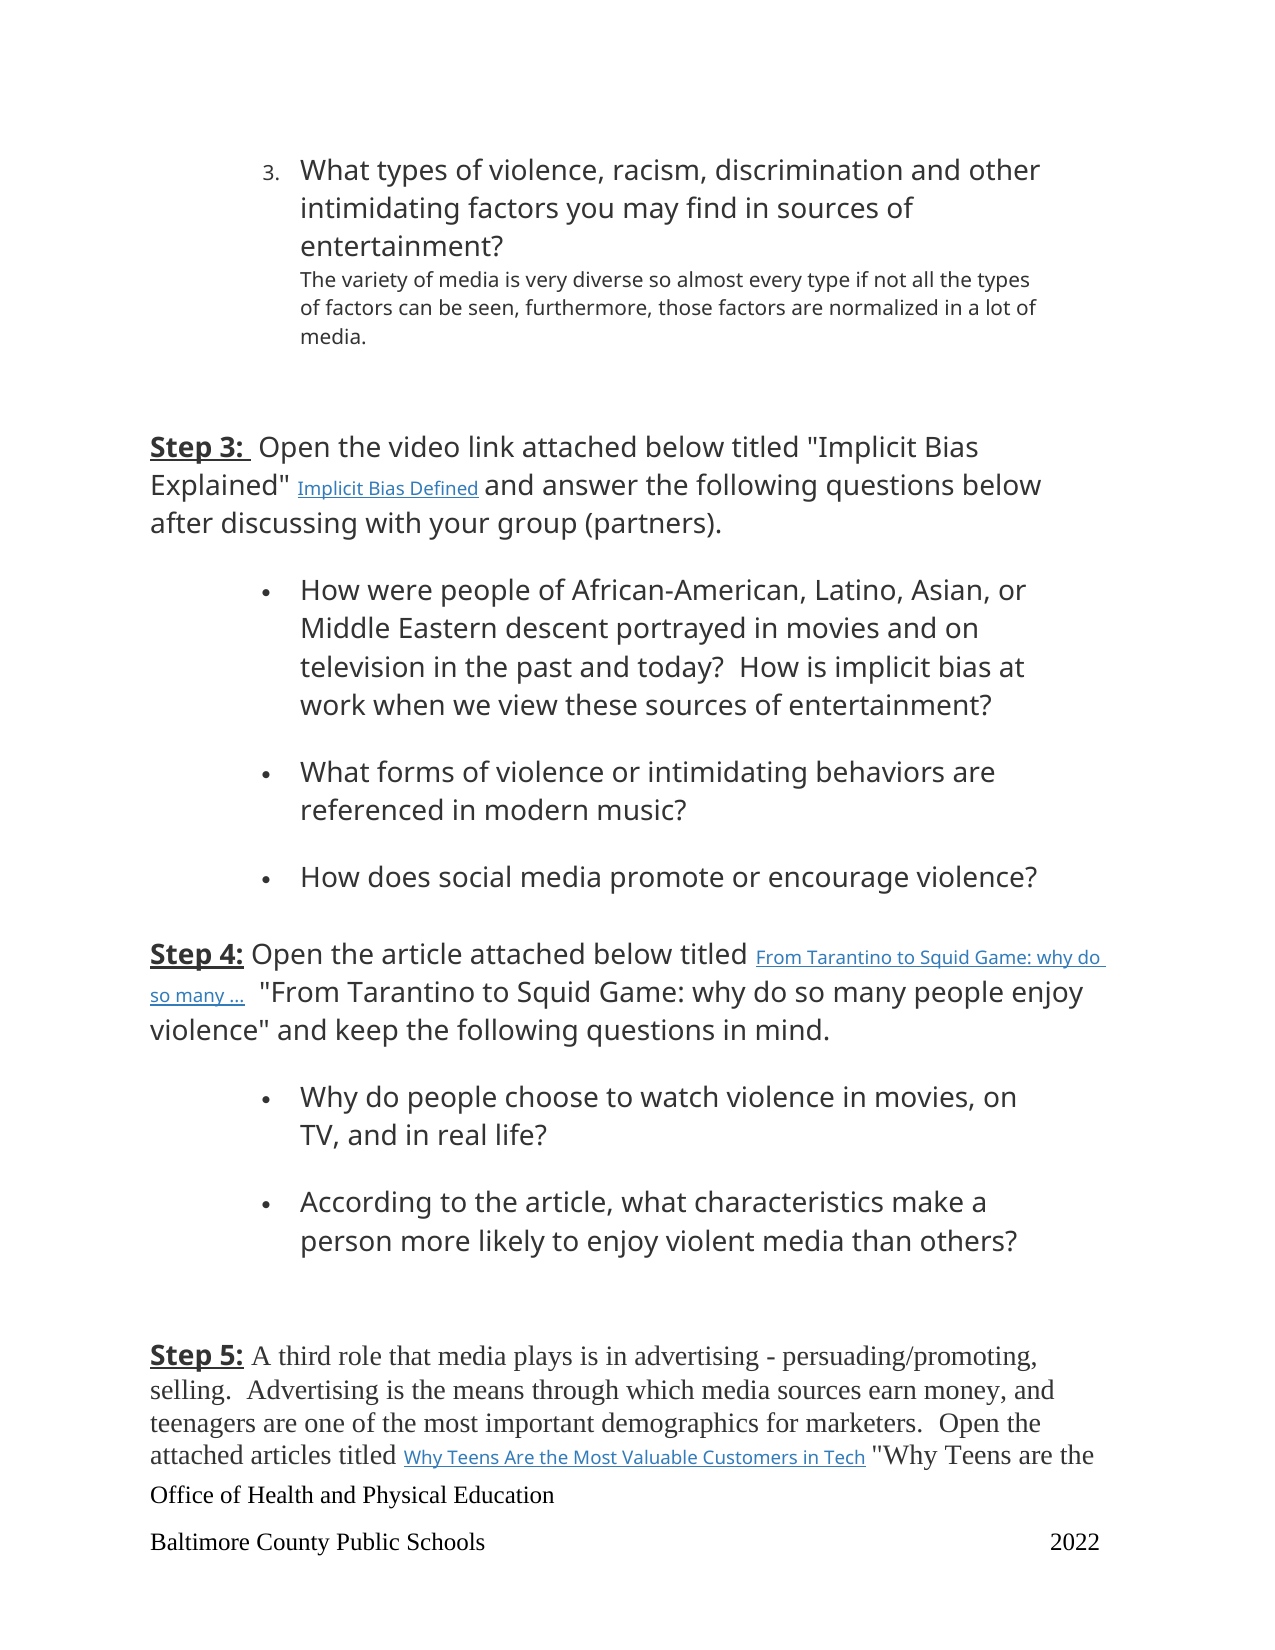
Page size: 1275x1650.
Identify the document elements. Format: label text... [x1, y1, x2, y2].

text The variety of media is very diverse so almost every type if not all the types of factors can be seen, furthermore, those factors are normalized in a lot of media. [300, 265, 1050, 350]
list According to the article, what characteristics make a person more likely to enjoy violent media than others? [262, 1182, 1050, 1259]
list What forms of violence or intimidating behaviors are referenced in modern music? [262, 752, 1050, 829]
list How were people of African-American, Latino, Asian, or Middle Eastern descent portrayed in movies and on television in the past and today? How is implicit bias at work when we view these sources of entertainment? [262, 570, 1050, 724]
text Step 3: Open the video link attached below titled "Implicit Bias Explained" Implicit Bias Defined and answer the following questions below after discussing with your group (partners). [150, 427, 1050, 542]
text Step 5: A third role that media plays is in advertising - persuading/promoting, selling. Advertising is the means through which media sources earn money, and teenagers are one of the most important demographics for marketers. Open the attached articles titled Why Teens Are the Most Valuable Customers in Tech "Why Teens are the [150, 1335, 1125, 1471]
list How does social media promote or encourage violence? [262, 857, 1050, 896]
list Why do people choose to watch violence in movies, on TV, and in real life? [262, 1077, 1050, 1154]
list What types of violence, racism, discrimination and other intimidating factors you may find in sources of entertainment? [262, 150, 1050, 265]
text Step 4: Open the article attached below titled From Tarantino to Squid Game: why do so many ... "From Tarantino to Squid Game: why do so many people enjoy violence" and keep the following questions in mind. [150, 934, 1125, 1049]
